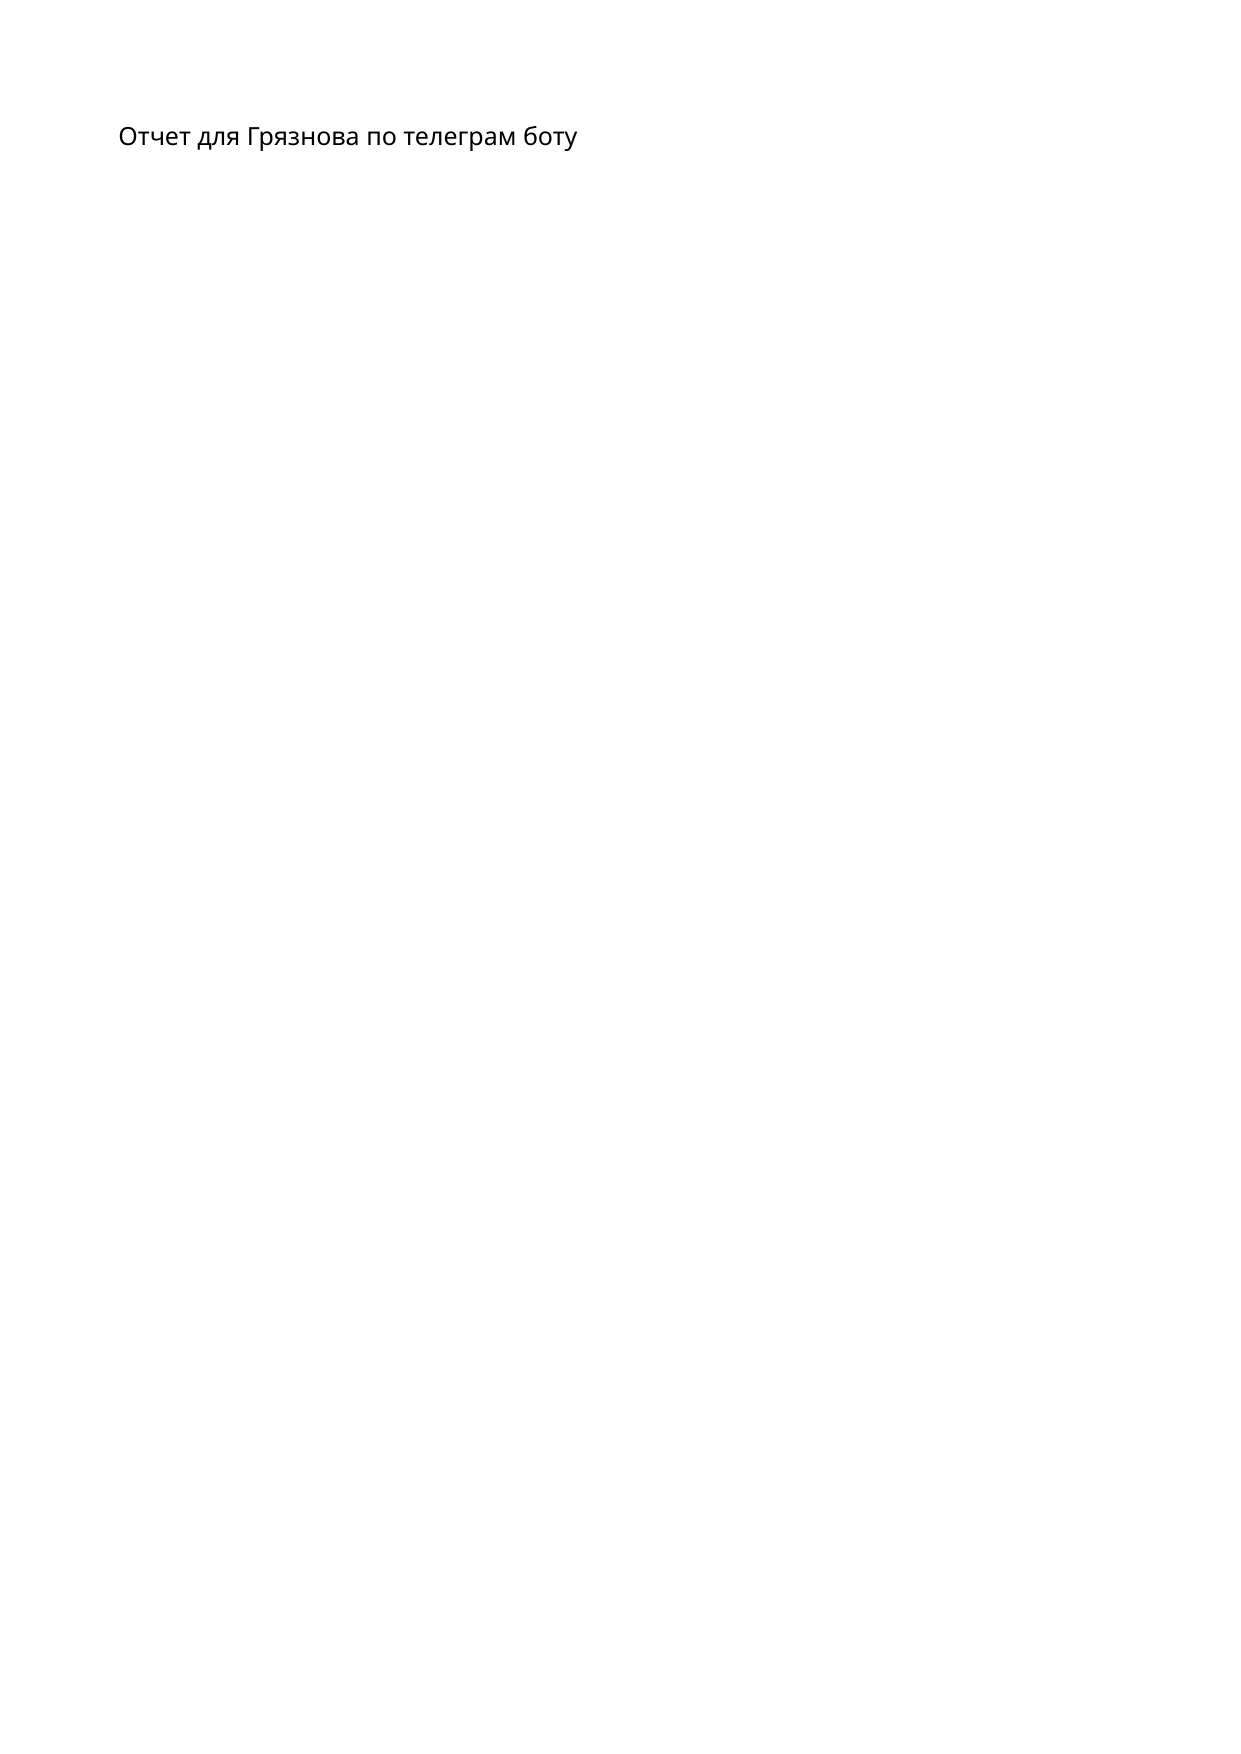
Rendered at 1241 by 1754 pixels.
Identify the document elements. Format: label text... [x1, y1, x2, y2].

text Отчет для Грязнова по телеграм боту [118, 118, 1122, 152]
